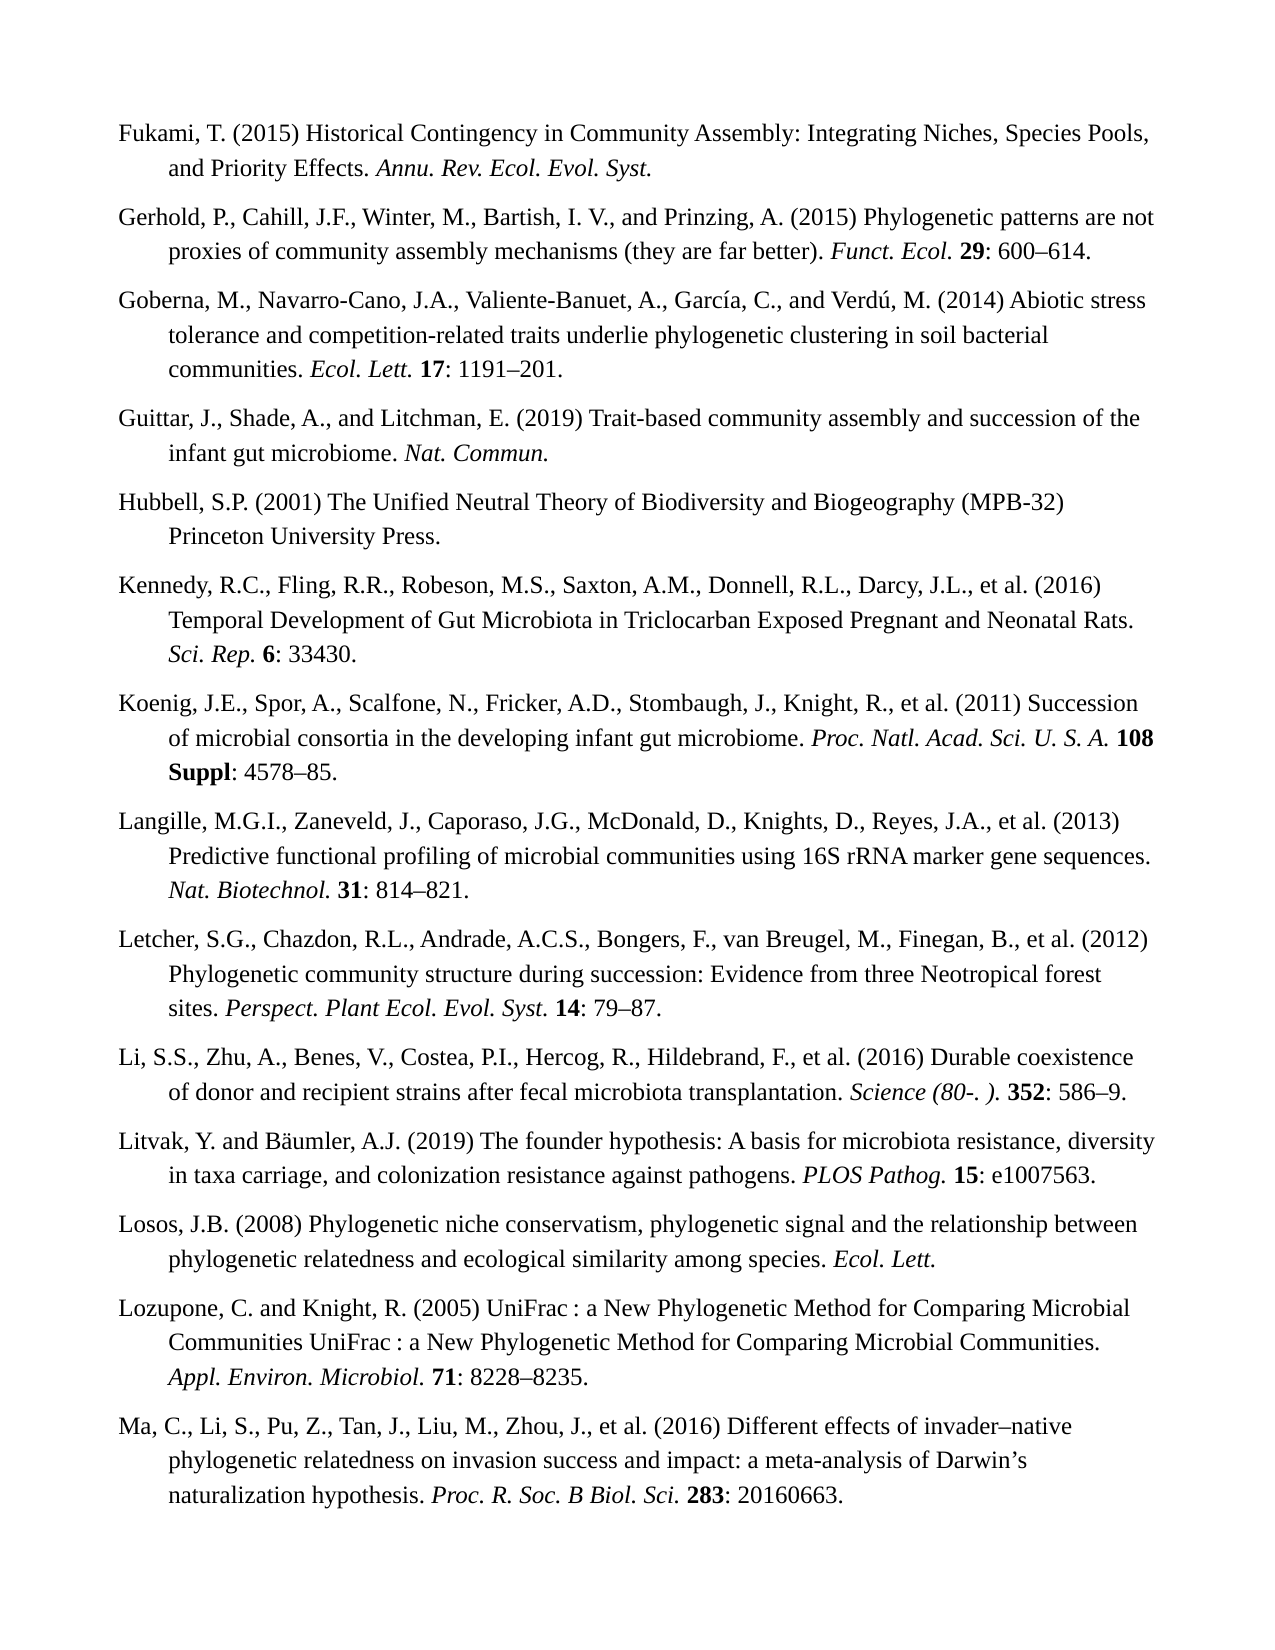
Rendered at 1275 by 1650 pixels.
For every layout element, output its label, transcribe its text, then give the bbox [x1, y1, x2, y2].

text Gerhold, P., Cahill, J.F., Winter, M., Bartish, I. V., and Prinzing, A. (2015) Phylogenetic patterns are not proxies of community assembly mechanisms (they are far better). Funct. Ecol. 29: 600–614. [118, 202, 1157, 265]
text Fukami, T. (2015) Historical Contingency in Community Assembly: Integrating Niches, Species Pools, and Priority Effects. Annu. Rev. Ecol. Evol. Syst. [118, 118, 1157, 181]
text Hubbell, S.P. (2001) The Unified Neutral Theory of Biodiversity and Biogeography (MPB-32) Princeton University Press. [118, 487, 1157, 550]
text Goberna, M., Navarro-Cano, J.A., Valiente-Banuet, A., García, C., and Verdú, M. (2014) Abiotic stress tolerance and competition-related traits underlie phylogenetic clustering in soil bacterial communities. Ecol. Lett. 17: 1191–201. [118, 285, 1157, 383]
text Ma, C., Li, S., Pu, Z., Tan, J., Liu, M., Zhou, J., et al. (2016) Different effects of invader–native phylogenetic relatedness on invasion success and impact: a meta-analysis of Darwin’s naturalization hypothesis. Proc. R. Soc. B Biol. Sci. 283: 20160663. [118, 1411, 1157, 1509]
text Kennedy, R.C., Fling, R.R., Robeson, M.S., Saxton, A.M., Donnell, R.L., Darcy, J.L., et al. (2016) Temporal Development of Gut Microbiota in Triclocarban Exposed Pregnant and Neonatal Rats. Sci. Rep. 6: 33430. [118, 570, 1157, 668]
text Li, S.S., Zhu, A., Benes, V., Costea, P.I., Hercog, R., Hildebrand, F., et al. (2016) Durable coexistence of donor and recipient strains after fecal microbiota transplantation. Science (80-. ). 352: 586–9. [118, 1042, 1157, 1106]
text Losos, J.B. (2008) Phylogenetic niche conservatism, phylogenetic signal and the relationship between phylogenetic relatedness and ecological similarity among species. Ecol. Lett. [118, 1209, 1157, 1273]
text Litvak, Y. and Bäumler, A.J. (2019) The founder hypothesis: A basis for microbiota resistance, diversity in taxa carriage, and colonization resistance against pathogens. PLOS Pathog. 15: e1007563. [118, 1126, 1157, 1189]
text Letcher, S.G., Chazdon, R.L., Andrade, A.C.S., Bongers, F., van Breugel, M., Finegan, B., et al. (2012) Phylogenetic community structure during succession: Evidence from three Neotropical forest sites. Perspect. Plant Ecol. Evol. Syst. 14: 79–87. [118, 924, 1157, 1022]
text Guittar, J., Shade, A., and Litchman, E. (2019) Trait-based community assembly and succession of the infant gut microbiome. Nat. Commun. [118, 403, 1157, 466]
text Langille, M.G.I., Zaneveld, J., Caporaso, J.G., McDonald, D., Knights, D., Reyes, J.A., et al. (2013) Predictive functional profiling of microbial communities using 16S rRNA marker gene sequences. Nat. Biotechnol. 31: 814–821. [118, 806, 1157, 904]
text Koenig, J.E., Spor, A., Scalfone, N., Fricker, A.D., Stombaugh, J., Knight, R., et al. (2011) Succession of microbial consortia in the developing infant gut microbiome. Proc. Natl. Acad. Sci. U. S. A. 108 Suppl: 4578–85. [118, 688, 1157, 786]
text Lozupone, C. and Knight, R. (2005) UniFrac : a New Phylogenetic Method for Comparing Microbial Communities UniFrac : a New Phylogenetic Method for Comparing Microbial Communities. Appl. Environ. Microbiol. 71: 8228–8235. [118, 1293, 1157, 1391]
